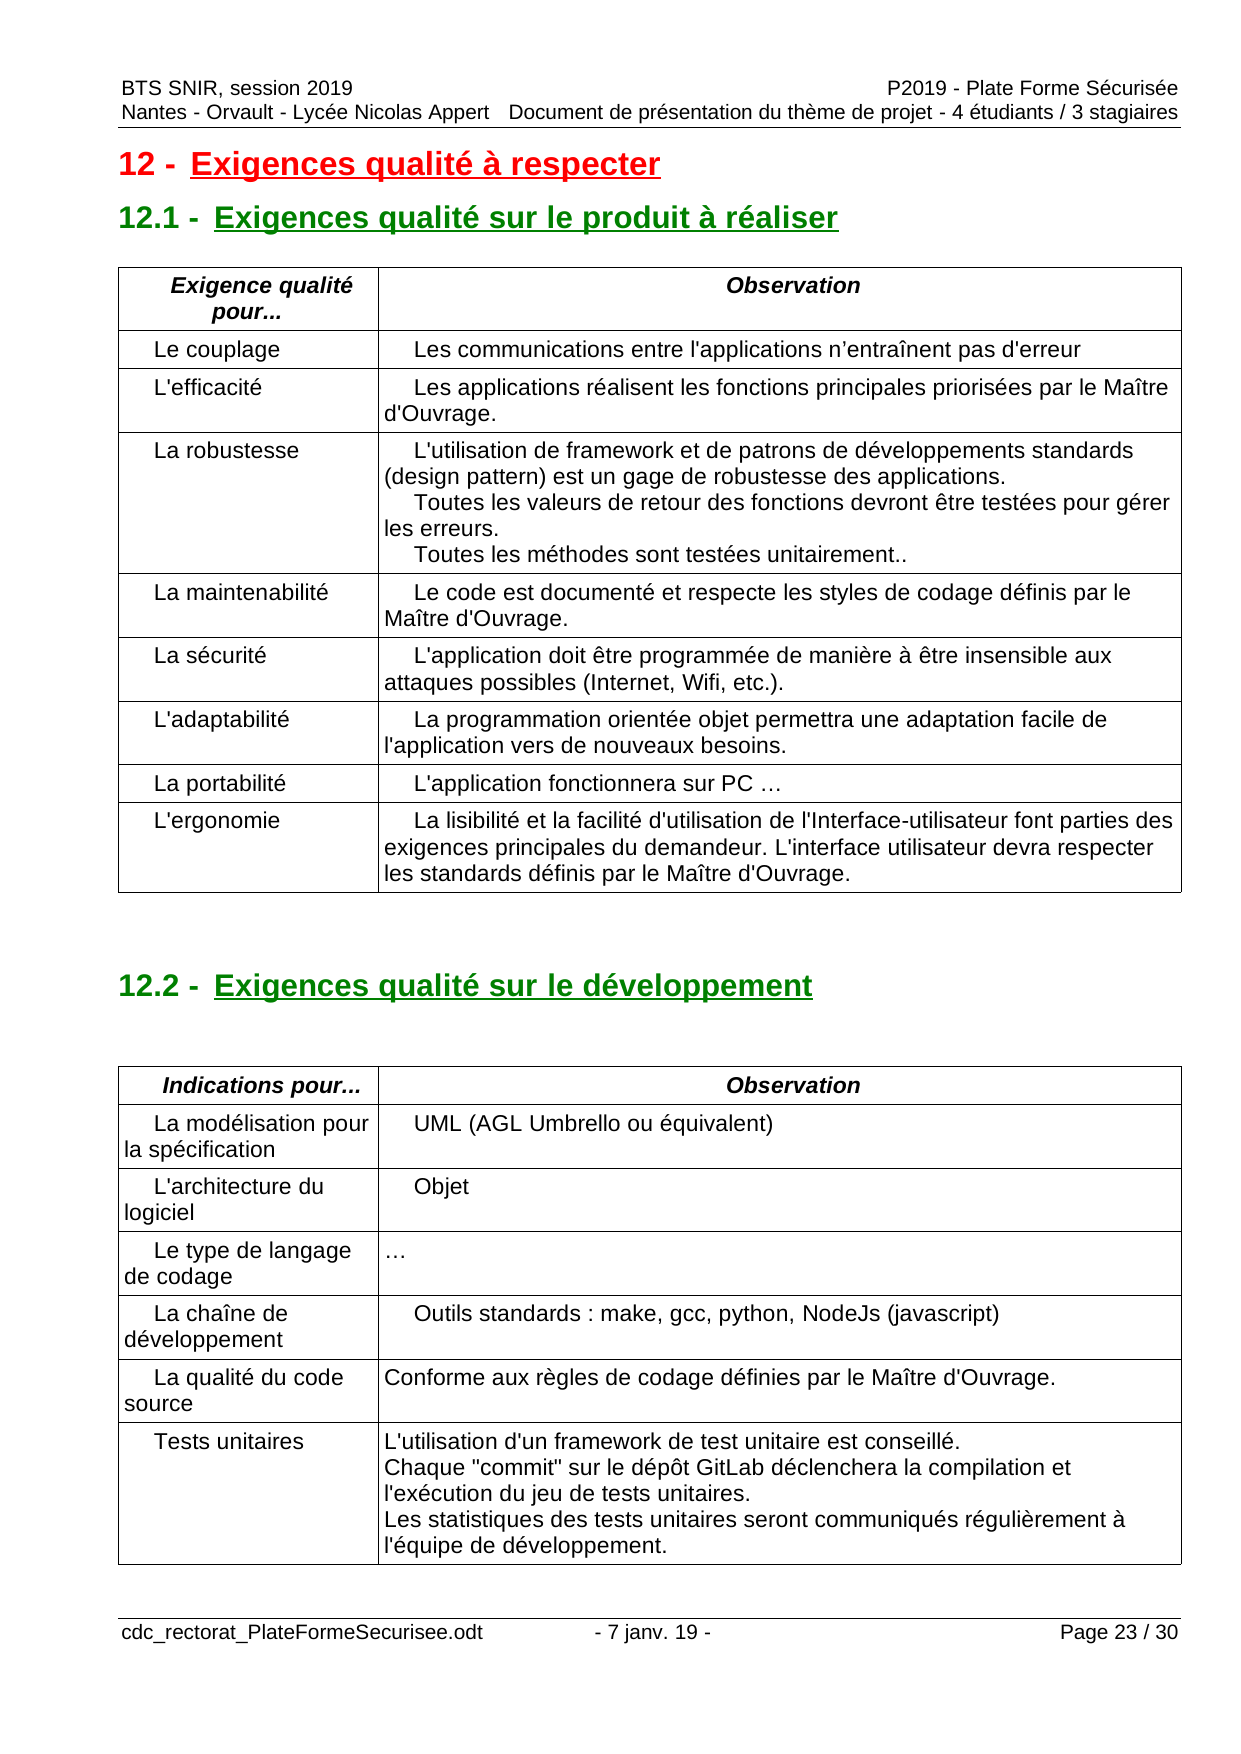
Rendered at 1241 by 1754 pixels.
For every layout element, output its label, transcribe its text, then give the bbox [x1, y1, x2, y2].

table_cell Outils standards : make, gcc, python, NodeJs (javascript) [379, 1296, 1181, 1359]
table_cell La qualité du code source [119, 1360, 378, 1422]
table_cell Conforme aux règles de codage définies par le Maître d'Ouvrage. [379, 1360, 1181, 1422]
table_cell Les communications entre l'applications n’entraînent pas d'erreur [379, 331, 1181, 368]
table_cell Objet [379, 1169, 1181, 1231]
table_cell Tests unitaires [119, 1423, 378, 1564]
table_header Observation [379, 1067, 1181, 1104]
table_header Indications pour... [119, 1067, 378, 1104]
subtitle Exigences qualité sur le développement [118, 967, 1181, 1002]
table_cell Les applications réalisent les fonctions principales priorisées par le Maître d'Ouvrage. [379, 369, 1181, 432]
table_cell L'ergonomie [119, 803, 378, 892]
table_cell L'application fonctionnera sur PC … [379, 765, 1181, 802]
table_cell La modélisation pour la spécification [119, 1105, 378, 1168]
table_cell L'adaptabilité [119, 702, 378, 764]
table_cell La portabilité [119, 765, 378, 802]
table_header Exigence qualité pour... [119, 268, 378, 330]
table_cell La programmation orientée objet permettra une adaptation facile de l'application vers de nouveaux besoins. [379, 702, 1181, 764]
table_cell La chaîne de développement [119, 1296, 378, 1359]
table_cell La lisibilité et la facilité d'utilisation de l'Interface-utilisateur font parties des exigences principales du demandeur. L'interface utilisateur devra respecter les standards définis par le Maître d'Ouvrage. [379, 803, 1181, 892]
subtitle Exigences qualité sur le produit à réaliser [118, 200, 1181, 235]
table_cell L'utilisation de framework et de patrons de développements standards (design pattern) est un gage de robustesse des applications. Toutes les valeurs de retour des fonctions devront être testées pour gérer les erreurs. Toutes les méthodes sont testées unitairement.. [379, 433, 1181, 573]
table_cell Le couplage [119, 331, 378, 368]
table_cell Le code est documenté et respecte les styles de codage définis par le Maître d'Ouvrage. [379, 574, 1181, 637]
table_cell L'architecture du logiciel [119, 1169, 378, 1231]
table_cell L'utilisation d'un framework de test unitaire est conseillé. Chaque "commit" sur le dépôt GitLab déclenchera la compilation et l'exécution du jeu de tests unitaires. Les statistiques des tests unitaires seront communiqués régulièrement à l'équipe de développement. [379, 1423, 1181, 1564]
table_cell UML (AGL Umbrello ou équivalent) [379, 1105, 1181, 1168]
table_cell … [379, 1232, 1181, 1295]
table_cell L'application doit être programmée de manière à être insensible aux attaques possibles (Internet, Wifi, etc.). [379, 638, 1181, 701]
table_cell La sécurité [119, 638, 378, 701]
table_cell La robustesse [119, 433, 378, 573]
table_header Observation [379, 268, 1181, 330]
table_cell L'efficacité [119, 369, 378, 432]
subtitle Exigences qualité à respecter [118, 144, 1181, 182]
table_cell Le type de langage de codage [119, 1232, 378, 1295]
table_cell La maintenabilité [119, 574, 378, 637]
